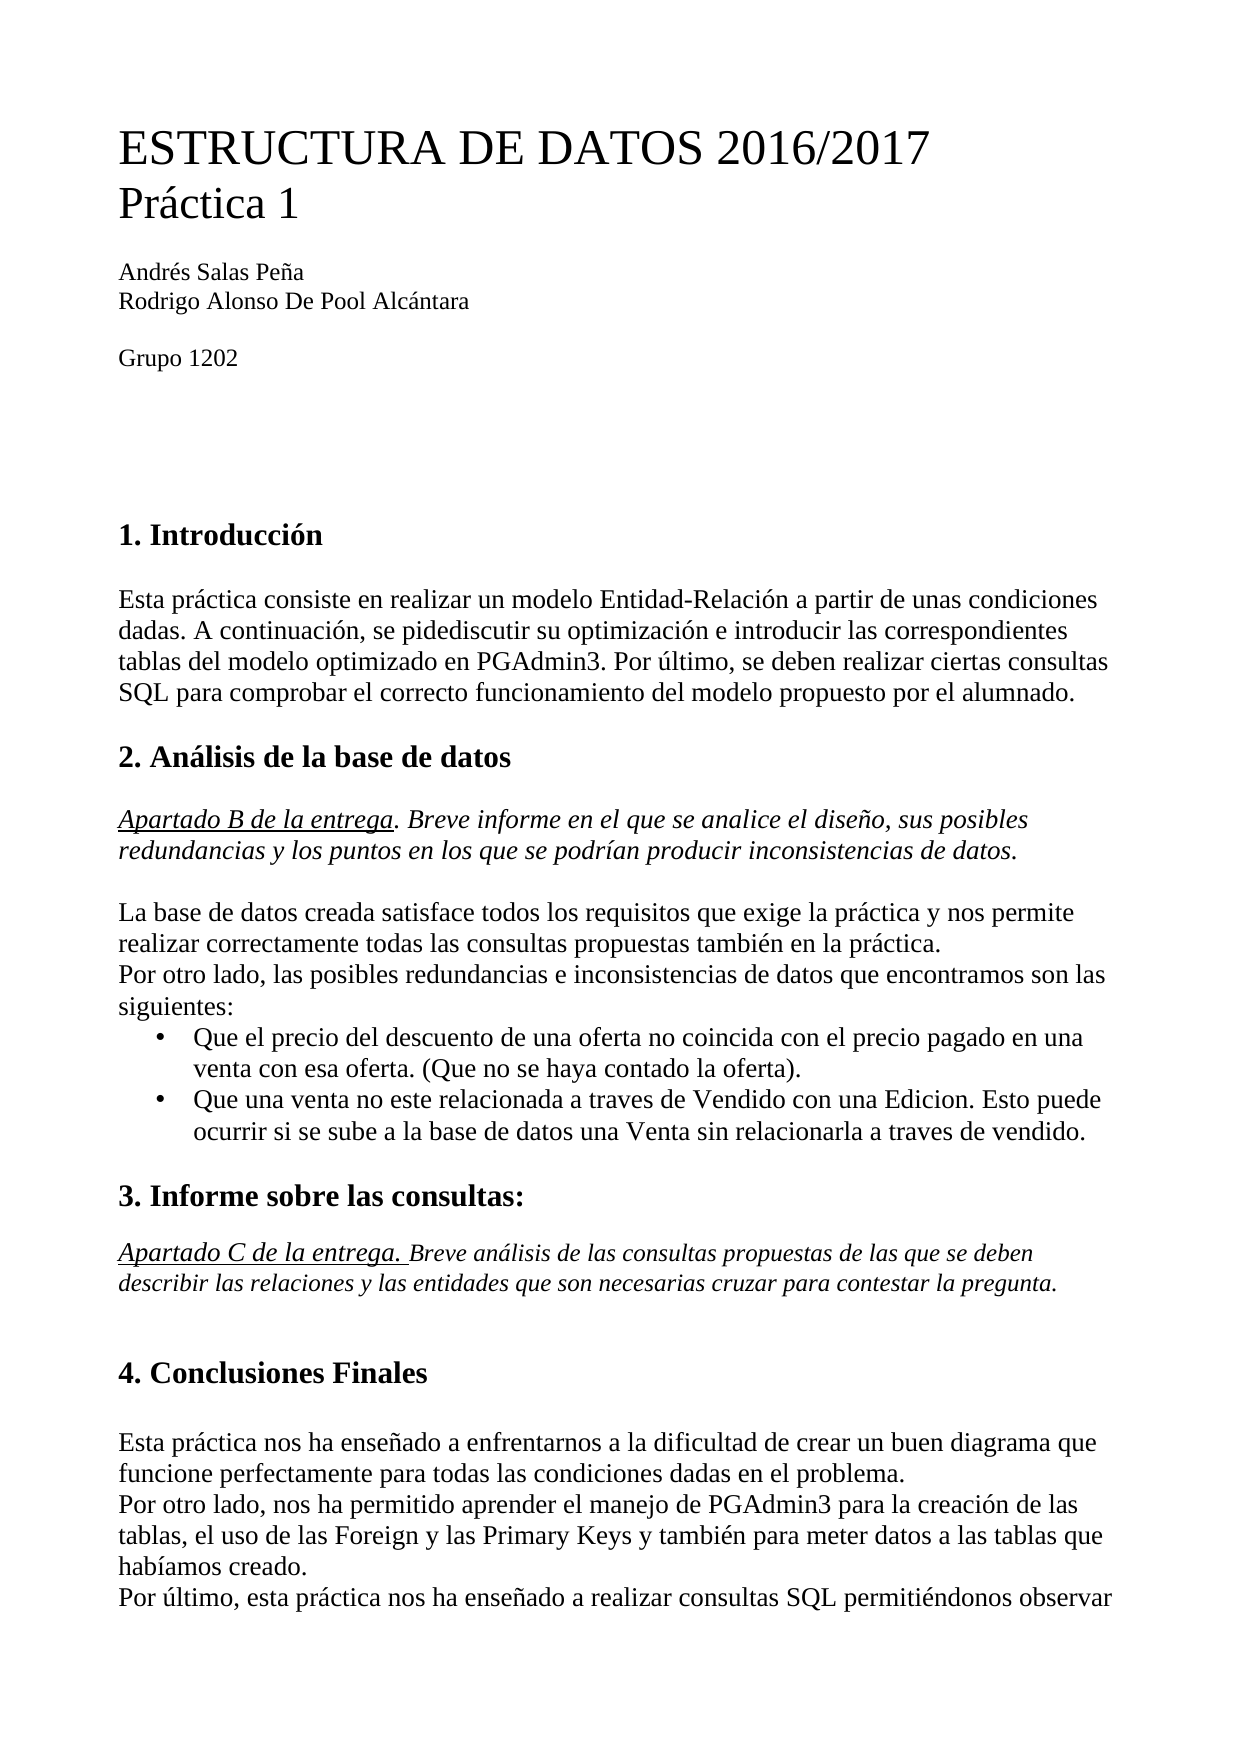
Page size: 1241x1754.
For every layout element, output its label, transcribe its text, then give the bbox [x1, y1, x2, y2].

text 4. Conclusiones Finales [118, 1354, 1122, 1390]
text Grupo 1202 [118, 343, 1122, 372]
text Rodrigo Alonso De Pool Alcántara [118, 286, 1122, 314]
text Por otro lado, las posibles redundancias e inconsistencias de datos que encontramos son las siguientes: [118, 959, 1122, 1021]
text Esta práctica nos ha enseñado a enfrentarnos a la dificultad de crear un buen diagrama que funcione perfectamente para todas las condiciones dadas en el problema. [118, 1426, 1122, 1488]
text Apartado C de la entrega. Breve análisis de las consultas propuestas de las que se deben describir las relaciones y las entidades que son necesarias cruzar para contestar la pregunta. [118, 1236, 1122, 1296]
text La base de datos creada satisface todos los requisitos que exige la práctica y nos permite realizar correctamente todas las consultas propuestas también en la práctica. [118, 896, 1122, 959]
text 3. Informe sobre las consultas: [118, 1177, 1122, 1213]
text Apartado B de la entrega. Breve informe en el que se analice el diseño, sus posibles redundancias y los puntos en los que se podrían producir inconsistencias de datos. [118, 803, 1122, 865]
text Esta práctica consiste en realizar un modelo Entidad-Relación a partir de unas condiciones dadas. A continuación, se pidediscutir su optimización e introducir las correspondientes tablas del modelo optimizado en PGAdmin3. Por último, se deben realizar ciertas consultas SQL para comprobar el correcto funcionamiento del modelo propuesto por el alumnado. [118, 583, 1122, 707]
text ESTRUCTURA DE DATOS 2016/2017 [118, 118, 1122, 176]
text Por otro lado, nos ha permitido aprender el manejo de PGAdmin3 para la creación de las tablas, el uso de las Foreign y las Primary Keys y también para meter datos a las tablas que habíamos creado. [118, 1488, 1122, 1581]
text Andrés Salas Peña [118, 257, 1122, 286]
text Por último, esta práctica nos ha enseñado a realizar consultas SQL permitiéndonos observar [118, 1581, 1122, 1613]
list Que una venta no este relacionada a traves de Vendido con una Edicion. Esto puede ocurrir si se sube a la base de datos una Venta sin relacionarla a traves de vendido. [156, 1083, 1122, 1146]
text Práctica 1 [118, 176, 1122, 228]
text 1. Introducción [118, 516, 1122, 552]
list Que el precio del descuento de una oferta no coincida con el precio pagado en una venta con esa oferta. (Que no se haya contado la oferta). [156, 1021, 1122, 1083]
text 2. Análisis de la base de datos [118, 739, 1122, 774]
